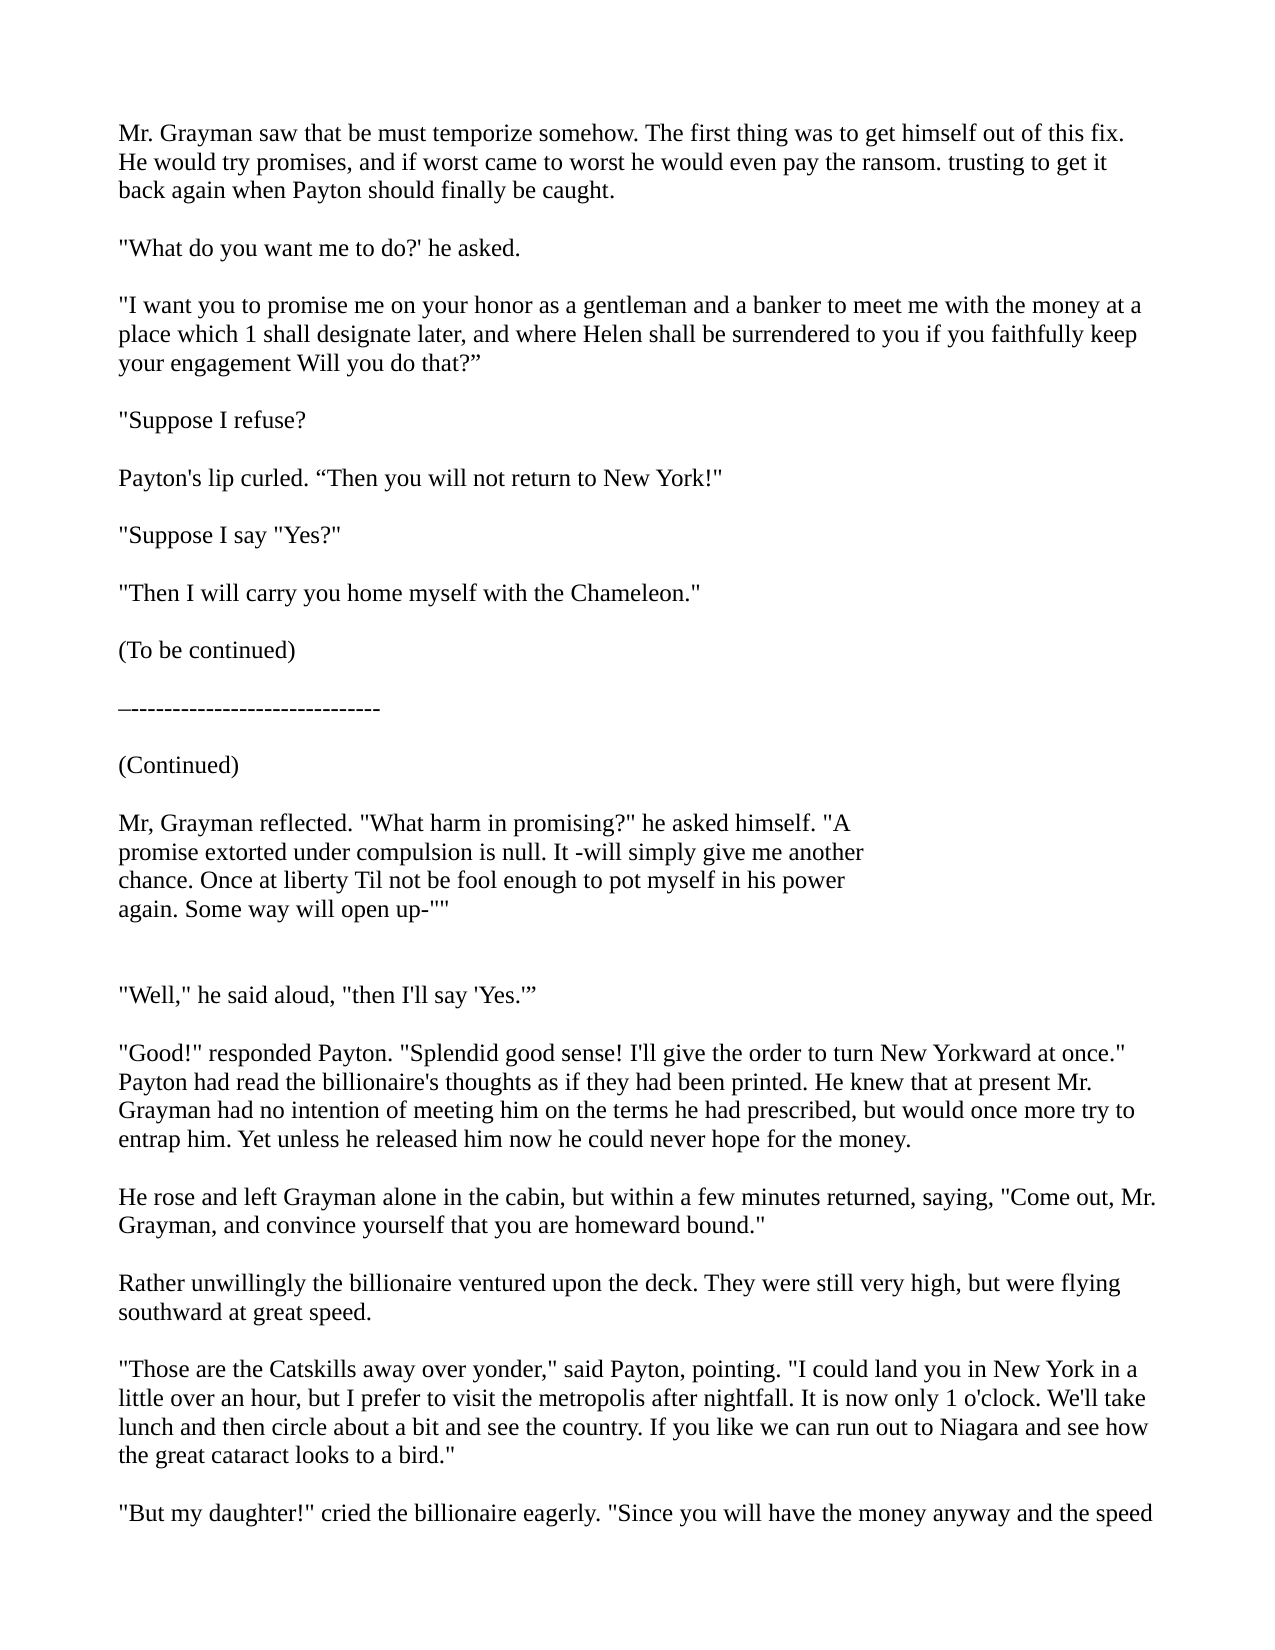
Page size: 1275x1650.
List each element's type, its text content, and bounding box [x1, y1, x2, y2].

text Payton's lip curled. “Then you will not return to New York!" [118, 434, 1157, 492]
text "Good!" responded Payton. "Splendid good sense! I'll give the order to turn New Yorkward at once." Payton had read the billionaire's thoughts as if they had been printed. He knew that at present Mr. Grayman had no intention of meeting him on the terms he had prescribed, but would once more try to entrap him. Yet unless he released him now he could never hope for the money. [118, 1009, 1157, 1153]
text He rose and left Grayman alone in the cabin, but within a few minutes returned, saying, "Come out, Mr. Grayman, and convince yourself that you are homeward bound." [118, 1153, 1157, 1239]
text –------------------------------ (Continued) [118, 693, 1157, 779]
text "Then I will carry you home myself with the Chameleon." [118, 549, 1157, 607]
text "But my daughter!" cried the billionaire eagerly. "Since you will have the money anyway and the speed [118, 1469, 1157, 1527]
text "Well," he said aloud, "then I'll say 'Yes.'” [118, 952, 1157, 1009]
text "What do you want me to do?' he asked. [118, 204, 1157, 262]
text (To be continued) [118, 636, 1157, 693]
text Mr, Grayman reflected. "What harm in promising?" he asked himself. "A promise extorted under compulsion is null. It -will simply give me another chance. Once at liberty Til not be fool enough to pot myself in his power again. Some way will open up-"" [118, 779, 1157, 923]
text Mr. Grayman saw that be must temporize somehow. The first thing was to get himself out of this fix. He would try promises, and if worst came to worst he would even pay the ransom. trusting to get it back again when Payton should finally be caught. [118, 118, 1157, 204]
text "Suppose I say "Yes?" [118, 492, 1157, 549]
text "Suppose I refuse? [118, 377, 1157, 434]
text "I want you to promise me on your honor as a gentleman and a banker to meet me with the money at a place which 1 shall designate later, and where Helen shall be surrendered to you if you faithfully keep your engagement Will you do that?” [118, 262, 1157, 377]
text Rather unwillingly the billionaire ventured upon the deck. They were still very high, but were flying southward at great speed. [118, 1268, 1157, 1326]
text "Those are the Catskills away over yonder," said Payton, pointing. "I could land you in New York in a little over an hour, but I prefer to visit the metropolis after nightfall. It is now only 1 o'clock. We'll take lunch and then circle about a bit and see the country. If you like we can run out to Niagara and see how the great cataract looks to a bird." [118, 1354, 1157, 1469]
